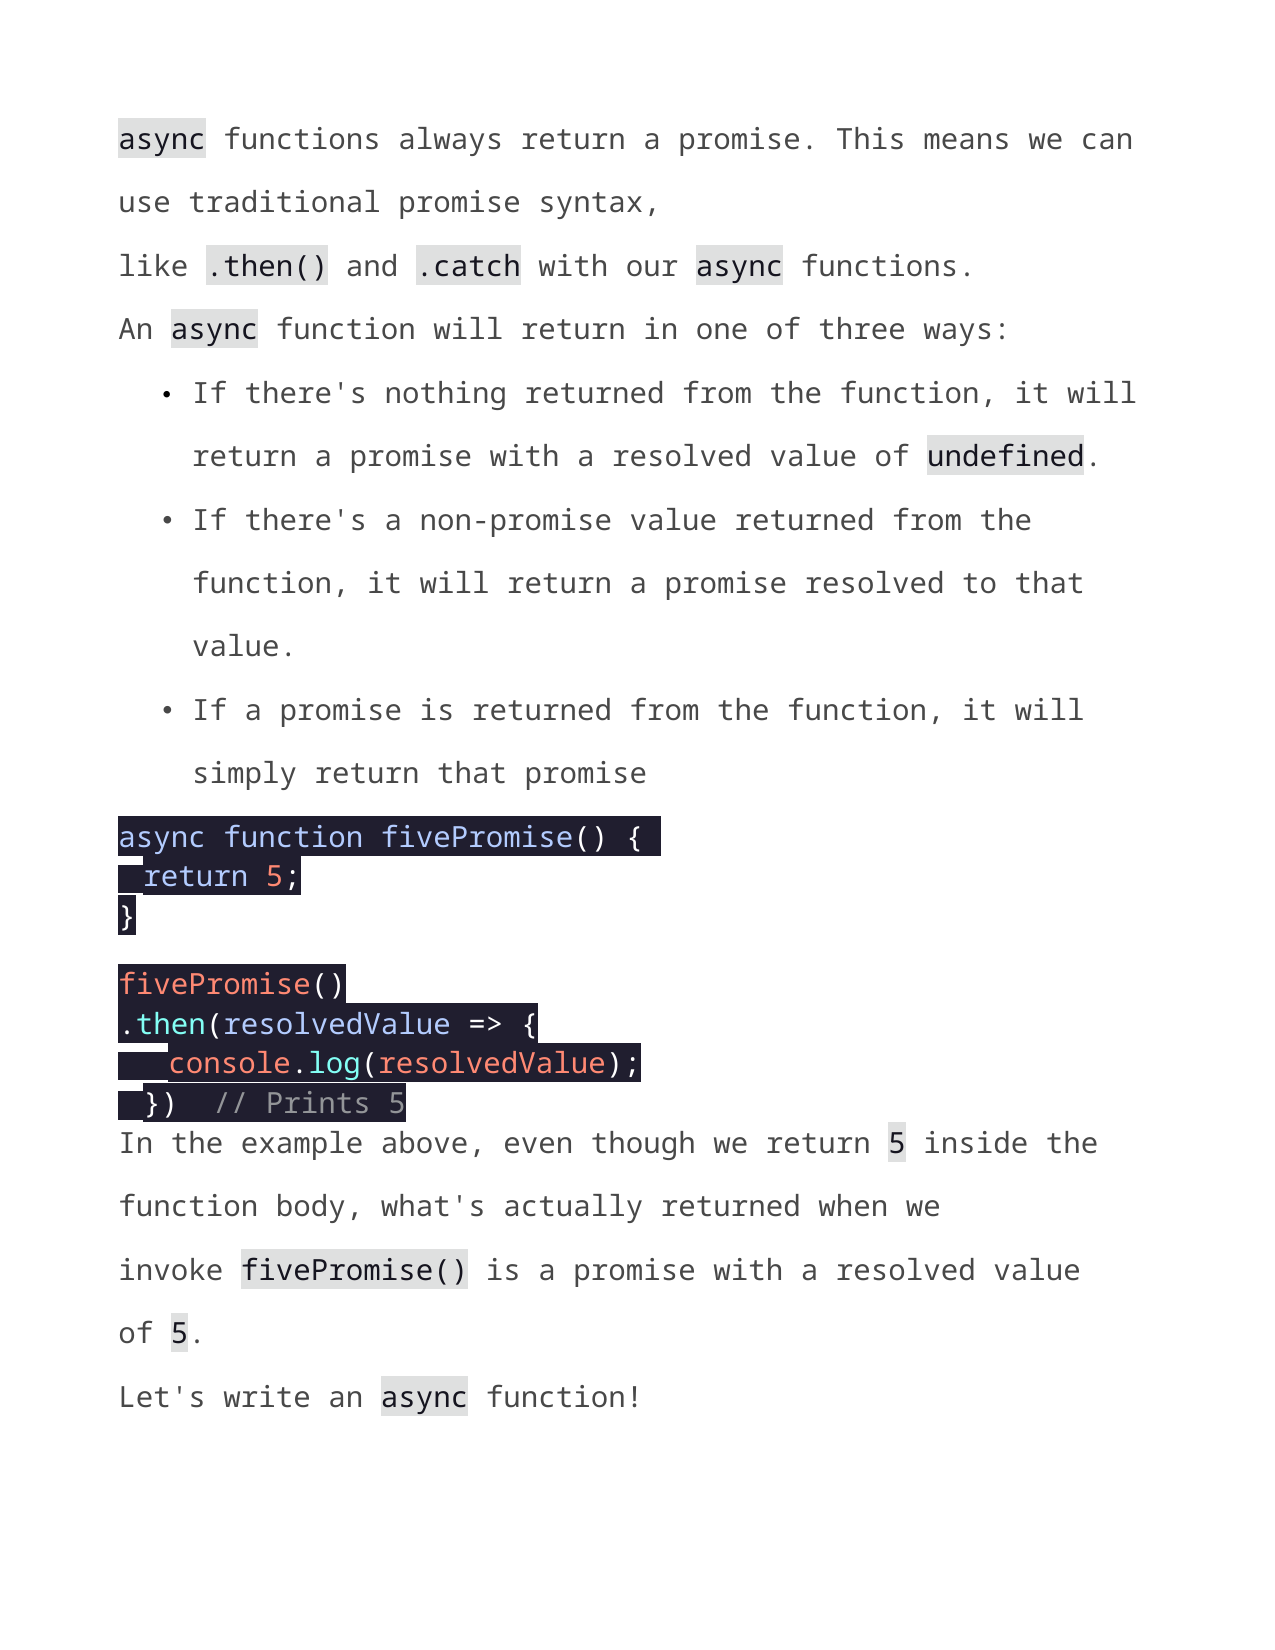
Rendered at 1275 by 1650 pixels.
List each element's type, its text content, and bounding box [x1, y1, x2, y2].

text fivePromise() [118, 963, 1157, 1003]
text console.log(resolvedValue); [118, 1043, 1157, 1082]
text async functions always return a promise. This means we can use traditional promise syntax, like .then() and .catch with our async functions. An async function will return in one of three ways: [118, 118, 1157, 348]
text } [118, 895, 1157, 935]
text return 5; [118, 856, 1157, 895]
list If there's nothing returned from the function, it will return a promise with a resolved value of undefined. [162, 372, 1157, 475]
text }) // Prints 5 [118, 1082, 1157, 1122]
text Let's write an async function! [118, 1376, 1157, 1416]
list If a promise is returned from the function, it will simply return that promise [162, 689, 1157, 792]
list If there's a non-promise value returned from the function, it will return a promise resolved to that value. [162, 499, 1157, 665]
text async function fivePromise() { [118, 816, 1157, 856]
text In the example above, even though we return 5 inside the function body, what's actually returned when we invoke fivePromise() is a promise with a resolved value of 5. [118, 1122, 1157, 1352]
text .then(resolvedValue => { [118, 1003, 1157, 1043]
